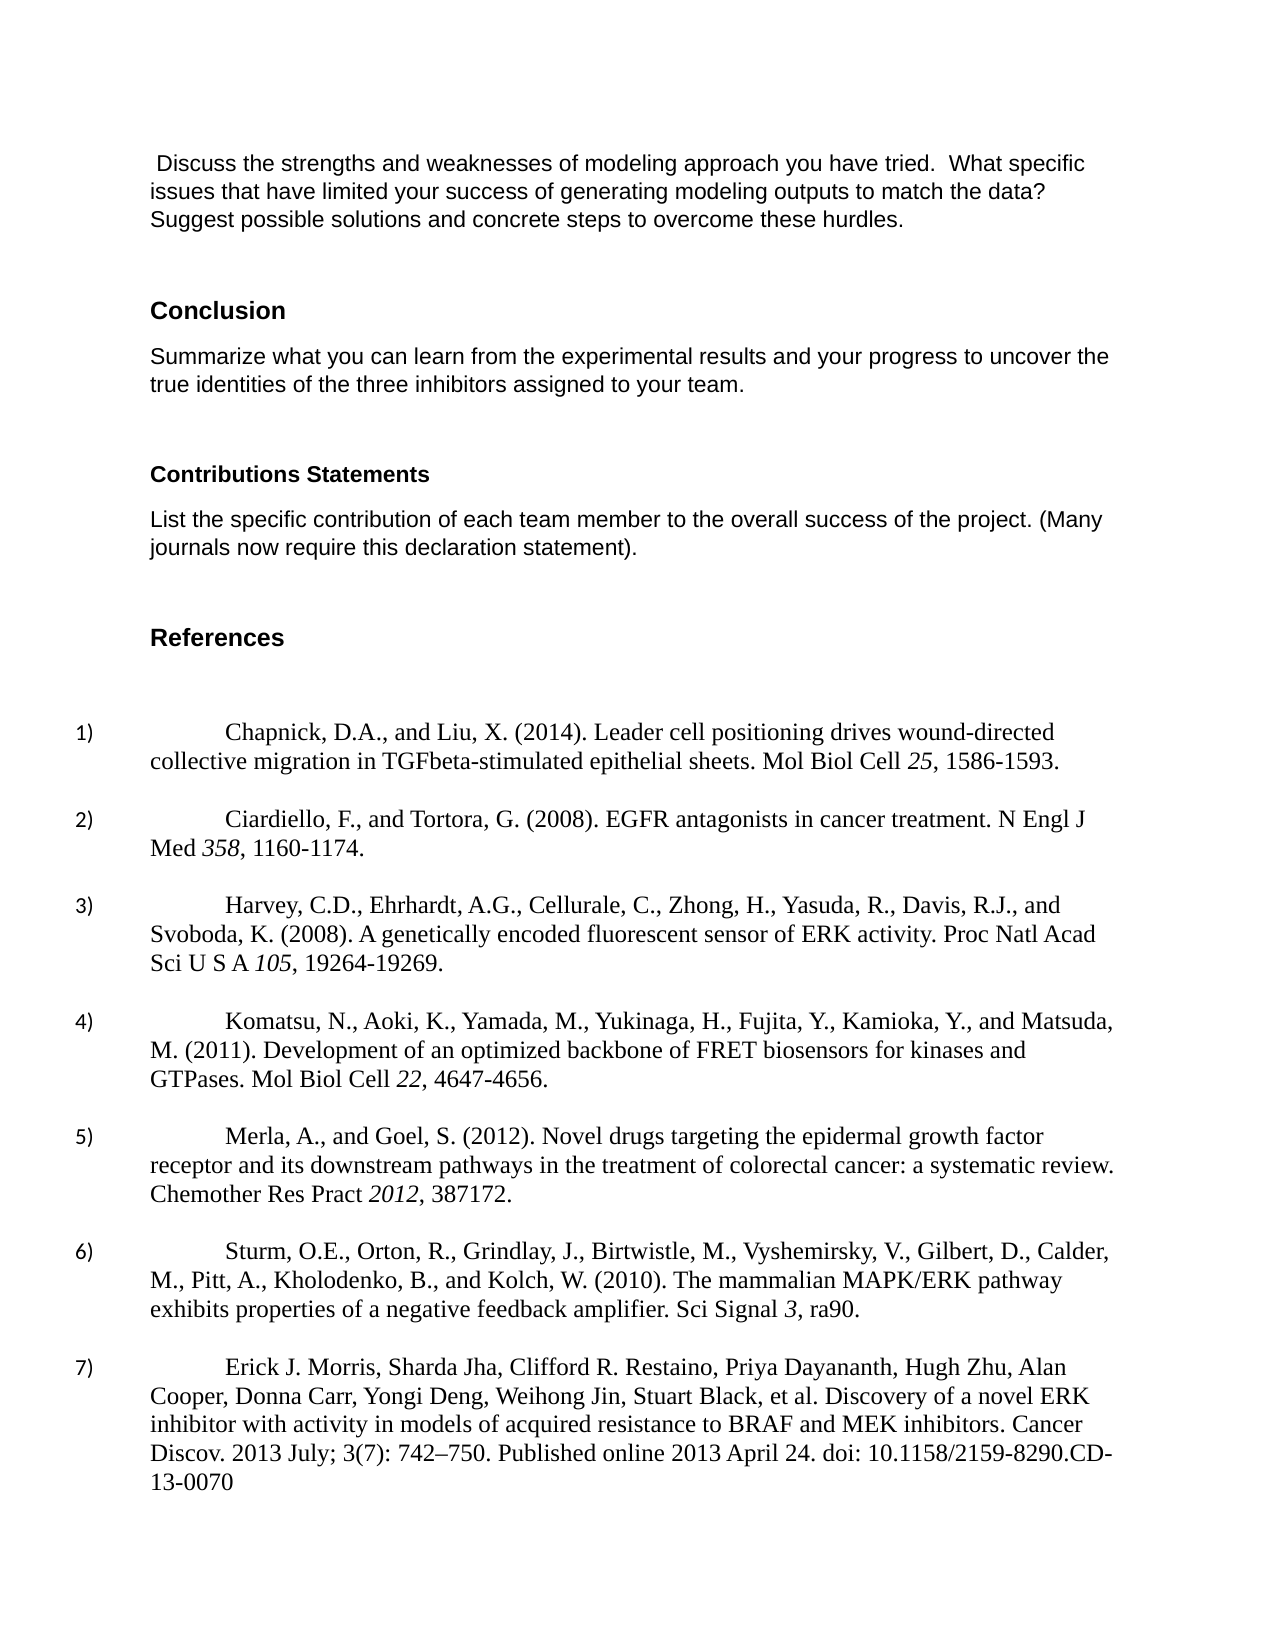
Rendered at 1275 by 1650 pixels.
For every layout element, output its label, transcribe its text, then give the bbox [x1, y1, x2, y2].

list Chapnick, D.A., and Liu, X. (2014). Leader cell positioning drives wound-directed collective migration in TGFbeta-stimulated epithelial sheets. Mol Biol Cell 25, 1586-1593. [75, 717, 1125, 775]
list Erick J. Morris, Sharda Jha, Clifford R. Restaino, Priya Dayananth, Hugh Zhu, Alan Cooper, Donna Carr, Yongi Deng, Weihong Jin, Stuart Black, et al. Discovery of a novel ERK inhibitor with activity in models of acquired resistance to BRAF and MEK inhibitors. Cancer Discov. 2013 July; 3(7): 742–750. Published online 2013 April 24. doi: 10.1158/2159-8290.CD-13-0070 [75, 1352, 1125, 1496]
text Summarize what you can learn from the experimental results and your progress to uncover the true identities of the three inhibitors assigned to your team. [150, 343, 1125, 398]
list Sturm, O.E., Orton, R., Grindlay, J., Birtwistle, M., Vyshemirsky, V., Gilbert, D., Calder, M., Pitt, A., Kholodenko, B., and Kolch, W. (2010). The mammalian MAPK/ERK pathway exhibits properties of a negative feedback amplifier. Sci Signal 3, ra90. [75, 1236, 1125, 1323]
text List the specific contribution of each team member to the overall success of the project. (Many journals now require this declaration statement). [150, 506, 1125, 560]
list Harvey, C.D., Ehrhardt, A.G., Cellurale, C., Zhong, H., Yasuda, R., Davis, R.J., and Svoboda, K. (2008). A genetically encoded fluorescent sensor of ERK activity. Proc Natl Acad Sci U S A 105, 19264-19269. [75, 891, 1125, 977]
list Ciardiello, F., and Tortora, G. (2008). EGFR antagonists in cancer treatment. N Engl J Med 358, 1160-1174. [75, 804, 1125, 862]
text Contributions Statements [150, 461, 1125, 487]
text References [150, 623, 1125, 652]
list Komatsu, N., Aoki, K., Yamada, M., Yukinaga, H., Fujita, Y., Kamioka, Y., and Matsuda, M. (2011). Development of an optimized backbone of FRET biosensors for kinases and GTPases. Mol Biol Cell 22, 4647-4656. [75, 1006, 1125, 1092]
text Conclusion [150, 296, 1125, 324]
list Merla, A., and Goel, S. (2012). Novel drugs targeting the epidermal growth factor receptor and its downstream pathways in the treatment of colorectal cancer: a systematic review. Chemother Res Pract 2012, 387172. [75, 1121, 1125, 1208]
text Discuss the strengths and weaknesses of modeling approach you have tried. What specific issues that have limited your success of generating modeling outputs to match the data? Suggest possible solutions and concrete steps to overcome these hurdles. [150, 150, 1125, 233]
